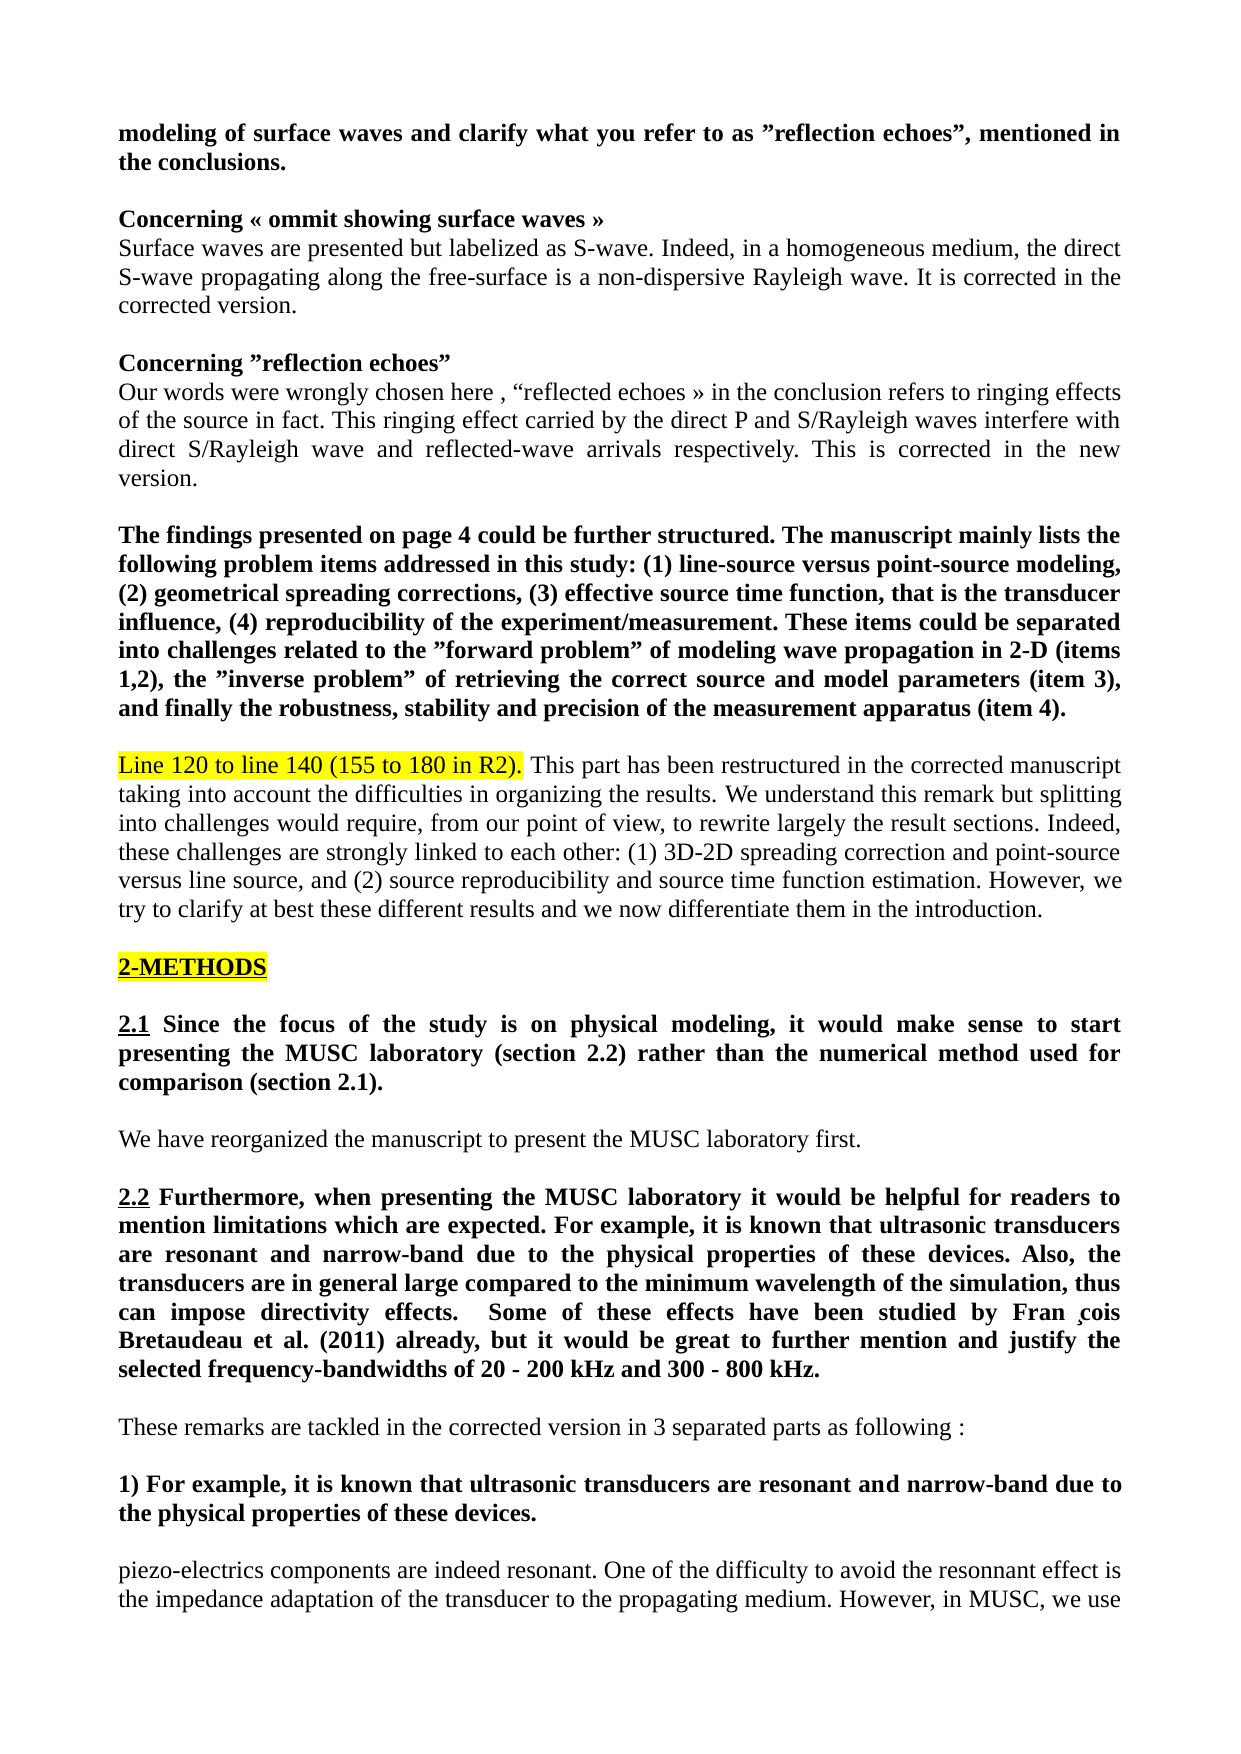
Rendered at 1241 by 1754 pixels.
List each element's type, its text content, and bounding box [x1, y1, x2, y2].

text The findings presented on page 4 could be further structured. The manuscript mainly lists the following problem items addressed in this study: (1) line-source versus point-source modeling, (2) geometrical spreading corrections, (3) effective source time function, that is the transducer influence, (4) reproducibility of the experiment/measurement. These items could be separated into challenges related to the ”forward problem” of modeling wave propagation in 2-D (items 1,2), the ”inverse problem” of retrieving the correct source and model parameters (item 3), and finally the robustness, stability and precision of the measurement apparatus (item 4). [118, 521, 1122, 722]
text modeling of surface waves and clarify what you refer to as ”reflection echoes”, mentioned in the conclusions. [118, 118, 1122, 176]
text 1) For example, it is known that ultrasonic transducers are resonant and narrow-band due to the physical properties of these devices. [118, 1469, 1122, 1527]
text Line 120 to line 140 (155 to 180 in R2). This part has been restructured in the corrected manuscript taking into account the difficulties in organizing the results. We understand this remark but splitting into challenges would require, from our point of view, to rewrite largely the result sections. Indeed, these challenges are strongly linked to each other: (1) 3D-2D spreading correction and point-source versus line source, and (2) source reproducibility and source time function estimation. However, we try to clarify at best these different results and we now differentiate them in the introduction. [118, 751, 1122, 923]
text These remarks are tackled in the corrected version in 3 separated parts as following : [118, 1412, 1122, 1441]
text Concerning « ommit showing surface waves » [118, 204, 1122, 233]
text 2.2 Furthermore, when presenting the MUSC laboratory it would be helpful for readers to mention limitations which are expected. For example, it is known that ultrasonic transducers are resonant and narrow-band due to the physical properties of these devices. Also, the transducers are in general large compared to the minimum wavelength of the simulation, thus can impose directivity effects. Some of these effects have been studied by Fran ̧cois Bretaudeau et al. (2011) already, but it would be great to further mention and justify the selected frequency-bandwidths of 20 - 200 kHz and 300 - 800 kHz. [118, 1182, 1122, 1383]
text piezo-electrics components are indeed resonant. One of the difficulty to avoid the resonnant effect is the impedance adaptation of the transducer to the propagating medium. However, in MUSC, we use [118, 1556, 1122, 1613]
text Surface waves are presented but labelized as S-wave. Indeed, in a homogeneous medium, the direct S-wave propagating along the free-surface is a non-dispersive Rayleigh wave. It is corrected in the corrected version. [118, 233, 1122, 319]
text 2-METHODS [118, 952, 1122, 981]
text Concerning ”reflection echoes” [118, 348, 1122, 377]
text 2.1 Since the focus of the study is on physical modeling, it would make sense to start presenting the MUSC laboratory (section 2.2) rather than the numerical method used for comparison (section 2.1). [118, 1009, 1122, 1096]
text Our words were wrongly chosen here , “reflected echoes » in the conclusion refers to ringing effects of the source in fact. This ringing effect carried by the direct P and S/Rayleigh waves interfere with direct S/Rayleigh wave and reflected-wave arrivals respectively. This is corrected in the new version. [118, 377, 1122, 492]
text We have reorganized the manuscript to present the MUSC laboratory first. [118, 1124, 1122, 1153]
